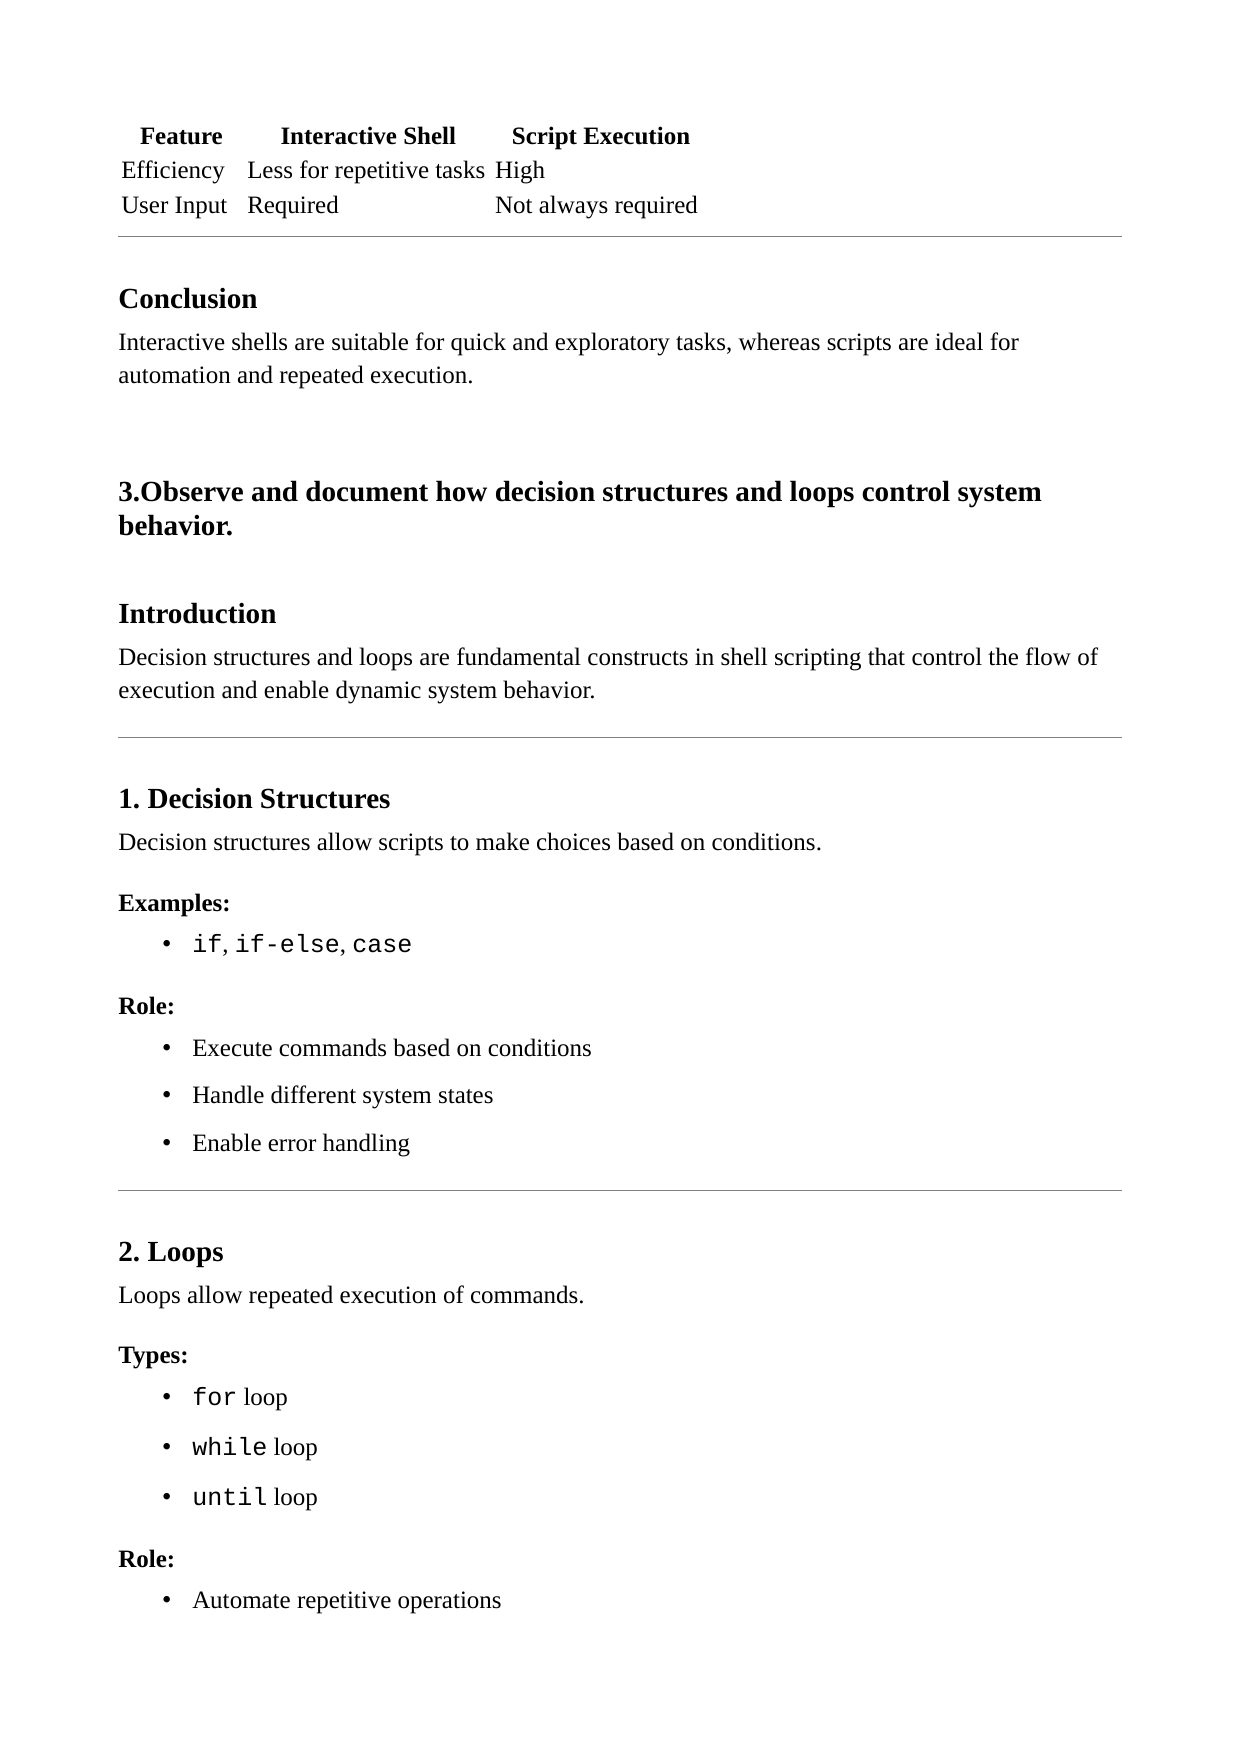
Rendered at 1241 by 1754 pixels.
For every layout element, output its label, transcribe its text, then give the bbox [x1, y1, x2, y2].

text Decision structures and loops are fundamental constructs in shell scripting that control the flow of execution and enable dynamic system behavior. [118, 642, 1122, 704]
list Execute commands based on conditions [162, 1033, 1122, 1061]
list until loop [162, 1482, 1122, 1512]
subtitle Introduction [118, 596, 1122, 629]
list Automate repetitive operations [162, 1585, 1122, 1614]
list Enable error handling [162, 1128, 1122, 1157]
table_cell Required [244, 187, 492, 222]
list while loop [162, 1432, 1122, 1462]
table_cell Less for repetitive tasks [244, 153, 492, 187]
table_cell High [492, 153, 710, 187]
text 3.Observe and document how decision structures and loops control system behavior. [118, 474, 1122, 542]
table_header Feature [118, 118, 244, 153]
table_cell User Input [118, 187, 244, 222]
table_header Script Execution [492, 118, 710, 153]
subtitle Types: [118, 1340, 1122, 1369]
text Loops allow repeated execution of commands. [118, 1280, 1122, 1309]
list for loop [162, 1382, 1122, 1412]
table_cell Efficiency [118, 153, 244, 187]
table_cell Not always required [492, 187, 710, 222]
subtitle 2. Loops [118, 1234, 1122, 1268]
subtitle Conclusion [118, 281, 1122, 314]
list if, if-else, case [162, 929, 1122, 960]
subtitle Role: [118, 991, 1122, 1020]
table_header Interactive Shell [244, 118, 492, 153]
subtitle Examples: [118, 888, 1122, 916]
list Handle different system states [162, 1080, 1122, 1109]
subtitle Role: [118, 1544, 1122, 1573]
subtitle 1. Decision Structures [118, 781, 1122, 815]
text Decision structures allow scripts to make choices based on conditions. [118, 827, 1122, 856]
text Interactive shells are suitable for quick and exploratory tasks, whereas scripts are ideal for automation and repeated execution. [118, 327, 1122, 388]
